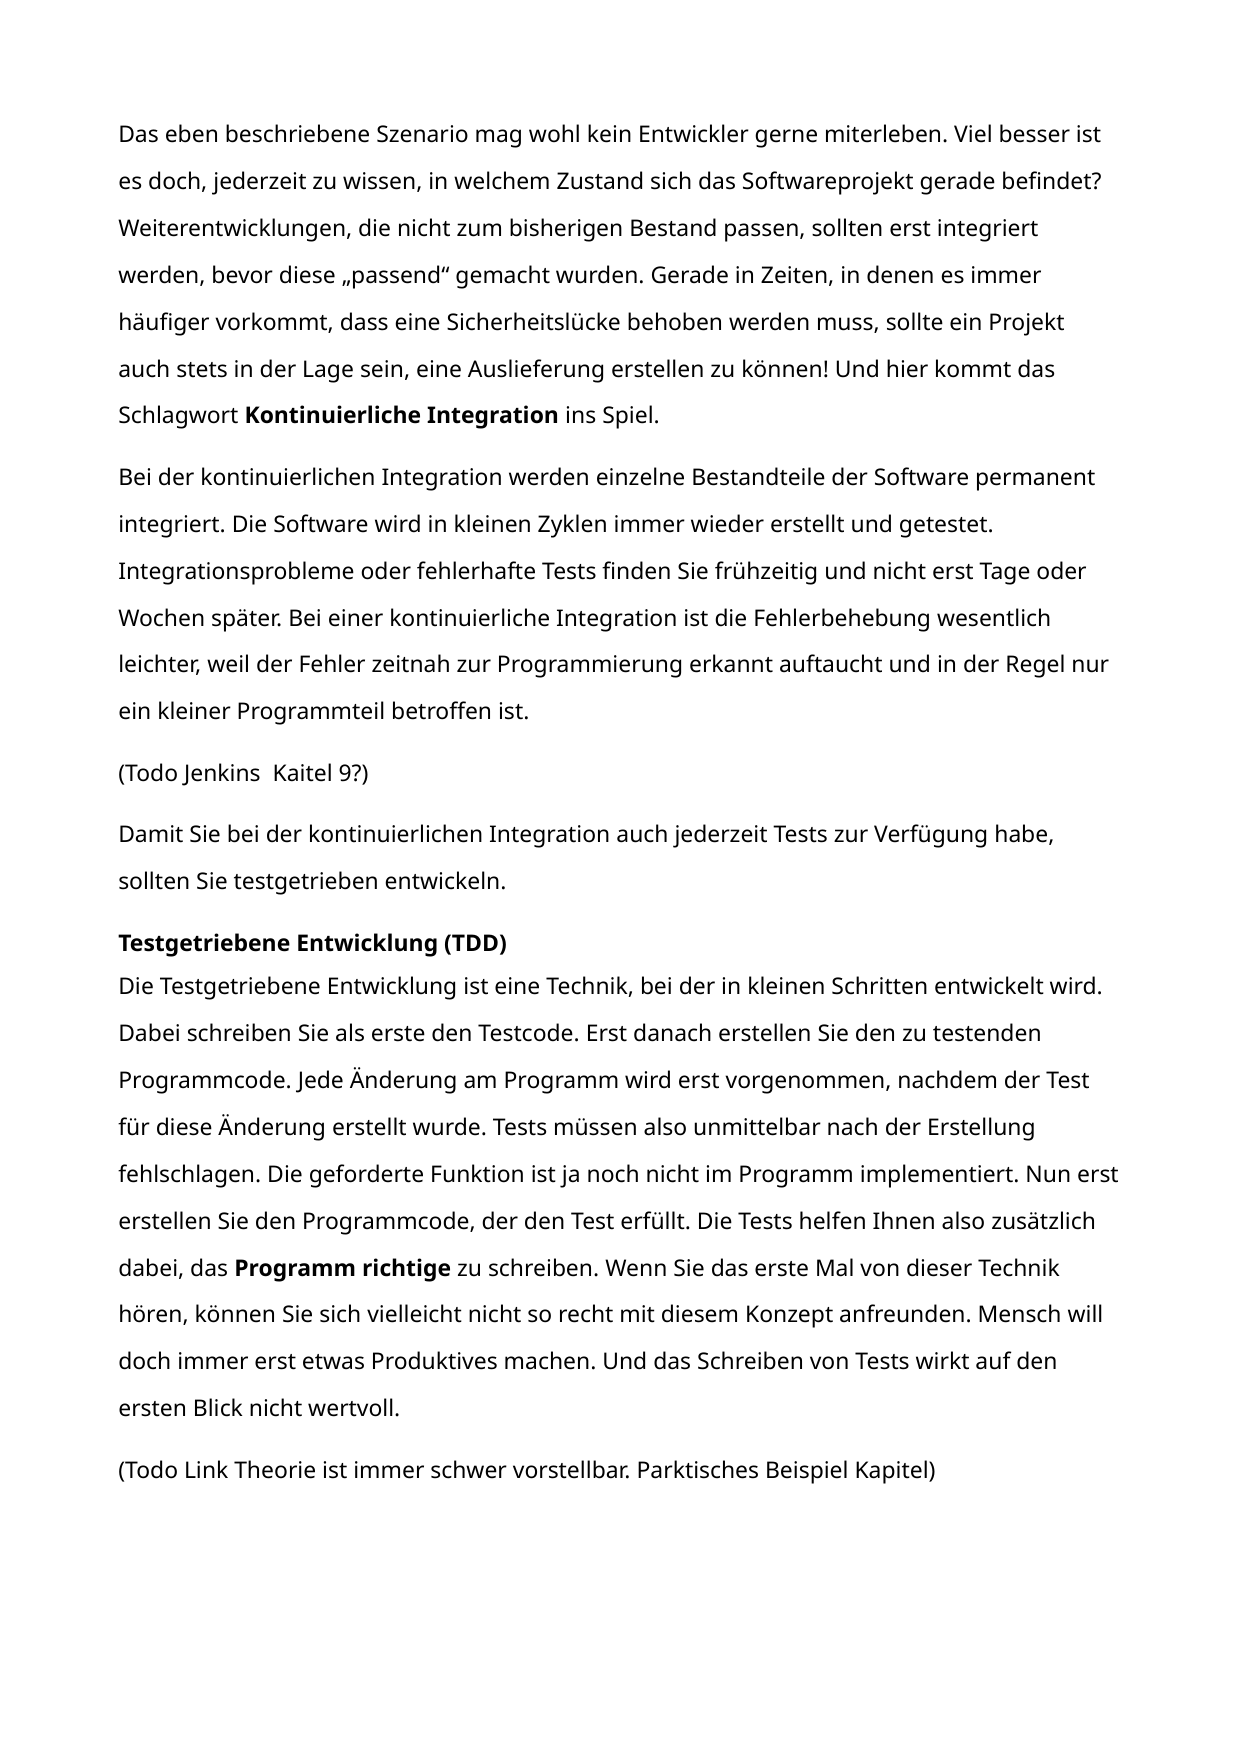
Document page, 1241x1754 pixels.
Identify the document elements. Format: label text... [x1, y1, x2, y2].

text Die Testgetriebene Entwicklung ist eine Technik, bei der in kleinen Schritten entwickelt wird. Dabei schreiben Sie als erste den Testcode. Erst danach erstellen Sie den zu testenden Programmcode. Jede Änderung am Programm wird erst vorgenommen, nachdem der Test für diese Änderung erstellt wurde. Tests müssen also unmittelbar nach der Erstellung fehlschlagen. Die geforderte Funktion ist ja noch nicht im Programm implementiert. Nun erst erstellen Sie den Programmcode, der den Test erfüllt. Die Tests helfen Ihnen also zusätzlich dabei, das Programm richtige zu schreiben. Wenn Sie das erste Mal von dieser Technik hören, können Sie sich vielleicht nicht so recht mit diesem Konzept anfreunden. Mensch will doch immer erst etwas Produktives machen. Und das Schreiben von Tests wirkt auf den ersten Blick nicht wertvoll. [118, 970, 1122, 1423]
text (Todo Link Theorie ist immer schwer vorstellbar. Parktisches Beispiel Kapitel) [118, 1453, 1122, 1485]
subtitle Testgetriebene Entwicklung (TDD) [118, 926, 1122, 958]
text Damit Sie bei der kontinuierlichen Integration auch jederzeit Tests zur Verfügung habe, sollten Sie testgetrieben entwickeln. [118, 818, 1122, 896]
text Bei der kontinuierlichen Integration werden einzelne Bestandteile der Software permanent integriert. Die Software wird in kleinen Zyklen immer wieder erstellt und getestet. Integrationsprobleme oder fehlerhafte Tests finden Sie frühzeitig und nicht erst Tage oder Wochen später. Bei einer kontinuierliche Integration ist die Fehlerbehebung wesentlich leichter, weil der Fehler zeitnah zur Programmierung erkannt auftaucht und in der Regel nur ein kleiner Programmteil betroffen ist. [118, 461, 1122, 726]
text (Todo Jenkins Kaitel 9?) [118, 757, 1122, 788]
text Das eben beschriebene Szenario mag wohl kein Entwickler gerne miterleben. Viel besser ist es doch, jederzeit zu wissen, in welchem Zustand sich das Softwareprojekt gerade befindet? Weiterentwicklungen, die nicht zum bisherigen Bestand passen, sollten erst integriert werden, bevor diese „passend“ gemacht wurden. Gerade in Zeiten, in denen es immer häufiger vorkommt, dass eine Sicherheitslücke behoben werden muss, sollte ein Projekt auch stets in der Lage sein, eine Auslieferung erstellen zu können! Und hier kommt das Schlagwort Kontinuierliche Integration ins Spiel. [118, 118, 1122, 431]
